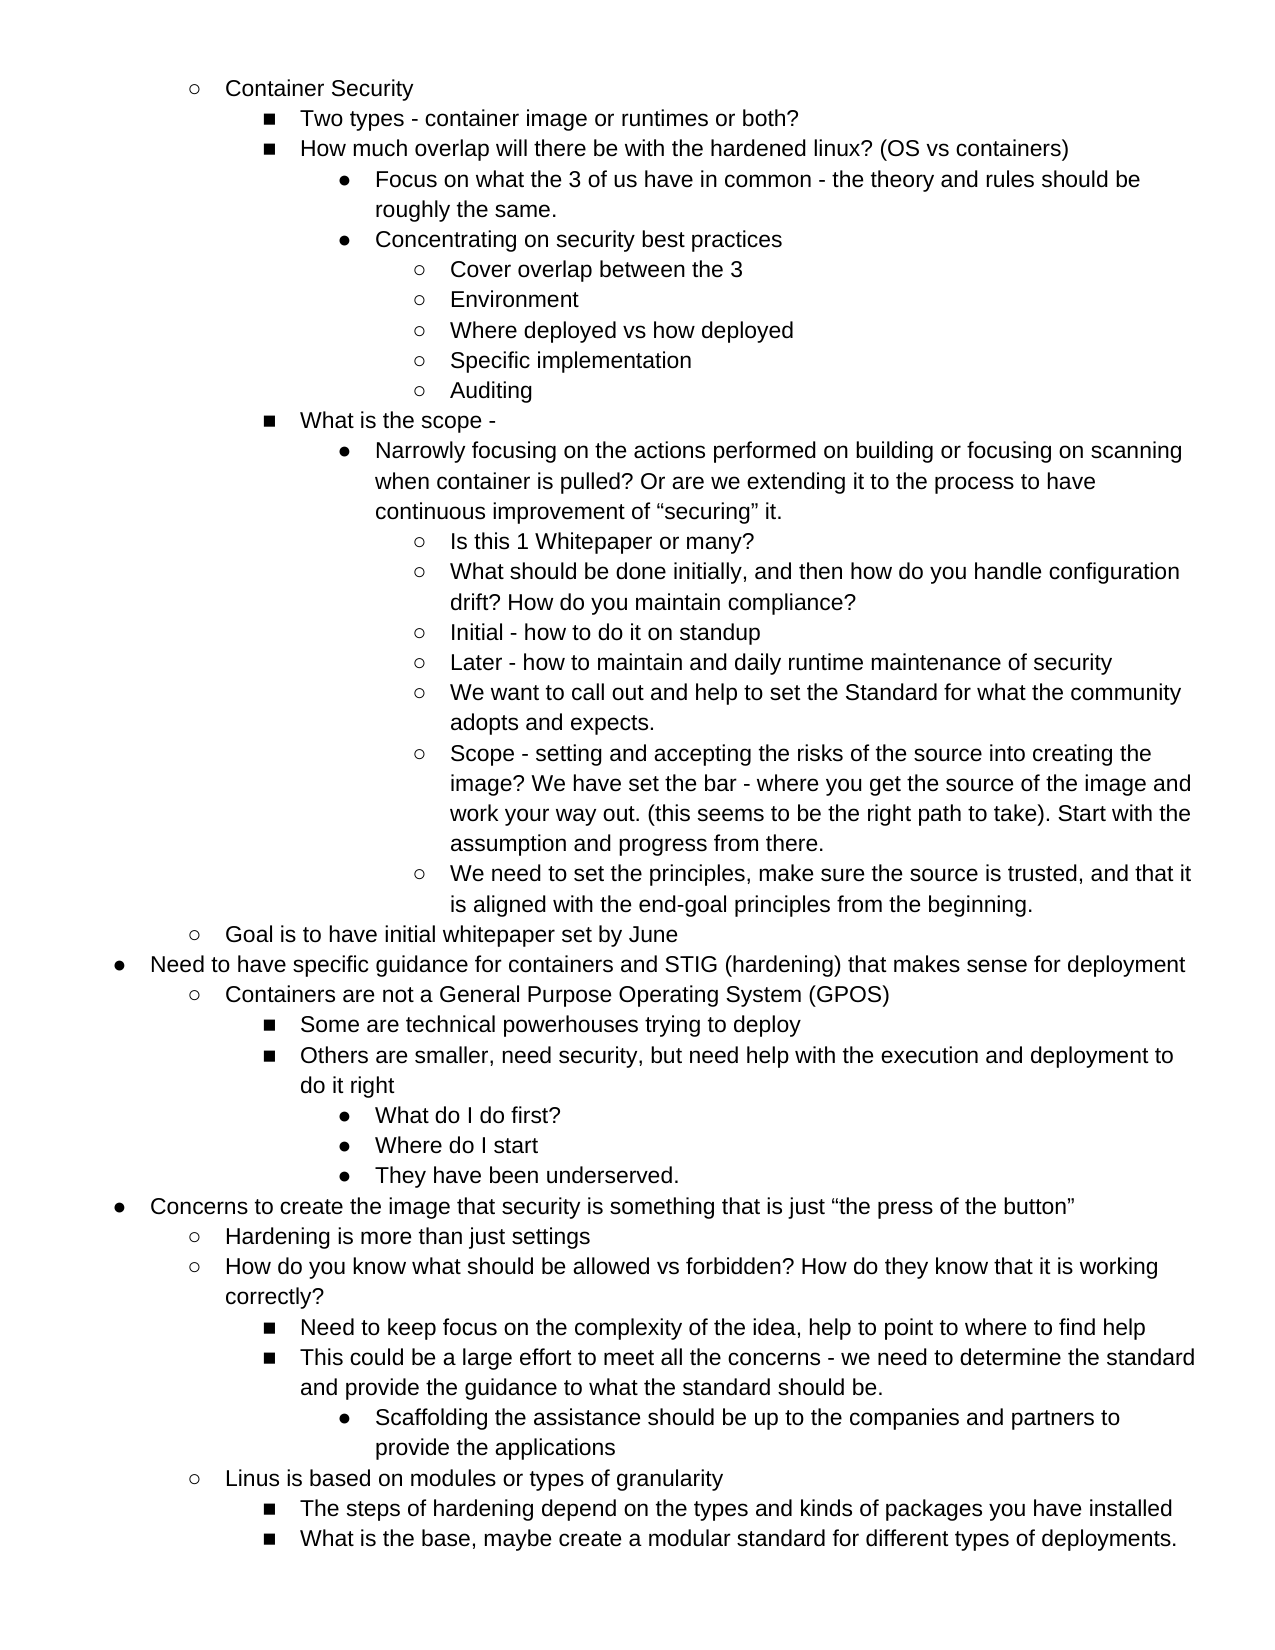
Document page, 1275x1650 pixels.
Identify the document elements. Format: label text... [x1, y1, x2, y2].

list Where do I start [337, 1132, 1200, 1159]
list What is the scope - [262, 407, 1200, 434]
list The steps of hardening depend on the types and kinds of packages you have installed [262, 1495, 1200, 1521]
list Need to have specific guidance for containers and STIG (hardening) that makes sense for deployment [112, 951, 1200, 977]
list Initial - how to do it on standup [412, 619, 1200, 645]
list Hardening is more than just settings [187, 1223, 1200, 1249]
list Environment [412, 286, 1200, 313]
list What is the base, maybe create a modular standard for different types of deployments. [262, 1525, 1200, 1551]
list Need to keep focus on the complexity of the idea, help to point to where to find help [262, 1313, 1200, 1340]
list We need to set the principles, make sure the source is trusted, and that it is aligned with the end-goal principles from the beginning. [412, 860, 1200, 917]
list Two types - container image or runtimes or both? [262, 105, 1200, 132]
list This could be a large effort to meet all the concerns - we need to determine the standard and provide the guidance to what the standard should be. [262, 1344, 1200, 1400]
list Concentrating on security best practices [337, 226, 1200, 252]
list Later - how to maintain and daily runtime maintenance of security [412, 649, 1200, 675]
list Cover overlap between the 3 [412, 256, 1200, 283]
list Scaffolding the assistance should be up to the companies and partners to provide the applications [337, 1404, 1200, 1461]
list Containers are not a General Purpose Operating System (GPOS) [187, 981, 1200, 1008]
list We want to call out and help to set the Standard for what the community adopts and expects. [412, 679, 1200, 736]
list Specific implementation [412, 347, 1200, 373]
list What should be done initially, and then how do you handle configuration drift? How do you maintain compliance? [412, 558, 1200, 615]
list What do I do first? [337, 1102, 1200, 1128]
list Where deployed vs how deployed [412, 317, 1200, 343]
list Some are technical powerhouses trying to deploy [262, 1011, 1200, 1038]
list Scope - setting and accepting the risks of the source into creating the image? We have set the bar - where you get the source of the image and work your way out. (this seems to be the right path to take). Start with the assumption and progress from there. [412, 739, 1200, 857]
list Is this 1 Whitepaper or many? [412, 528, 1200, 554]
list They have been underserved. [337, 1162, 1200, 1189]
list How do you know what should be allowed vs forbidden? How do they know that it is working correctly? [187, 1253, 1200, 1310]
list Others are smaller, need security, but need help with the execution and deployment to do it right [262, 1042, 1200, 1098]
list Narrowly focusing on the actions performed on building or focusing on scanning when container is pulled? Or are we extending it to the process to have continuous improvement of “securing” it. [337, 437, 1200, 524]
list Goal is to have initial whitepaper set by June [187, 921, 1200, 947]
list How much overlap will there be with the hardened linux? (OS vs containers) [262, 135, 1200, 162]
list Concerns to create the image that security is something that is just “the press of the button” [112, 1193, 1200, 1219]
list Focus on what the 3 of us have in common - the theory and rules should be roughly the same. [337, 166, 1200, 222]
list Container Security [187, 75, 1200, 101]
list Auditing [412, 377, 1200, 403]
list Linus is based on modules or types of granularity [187, 1464, 1200, 1491]
